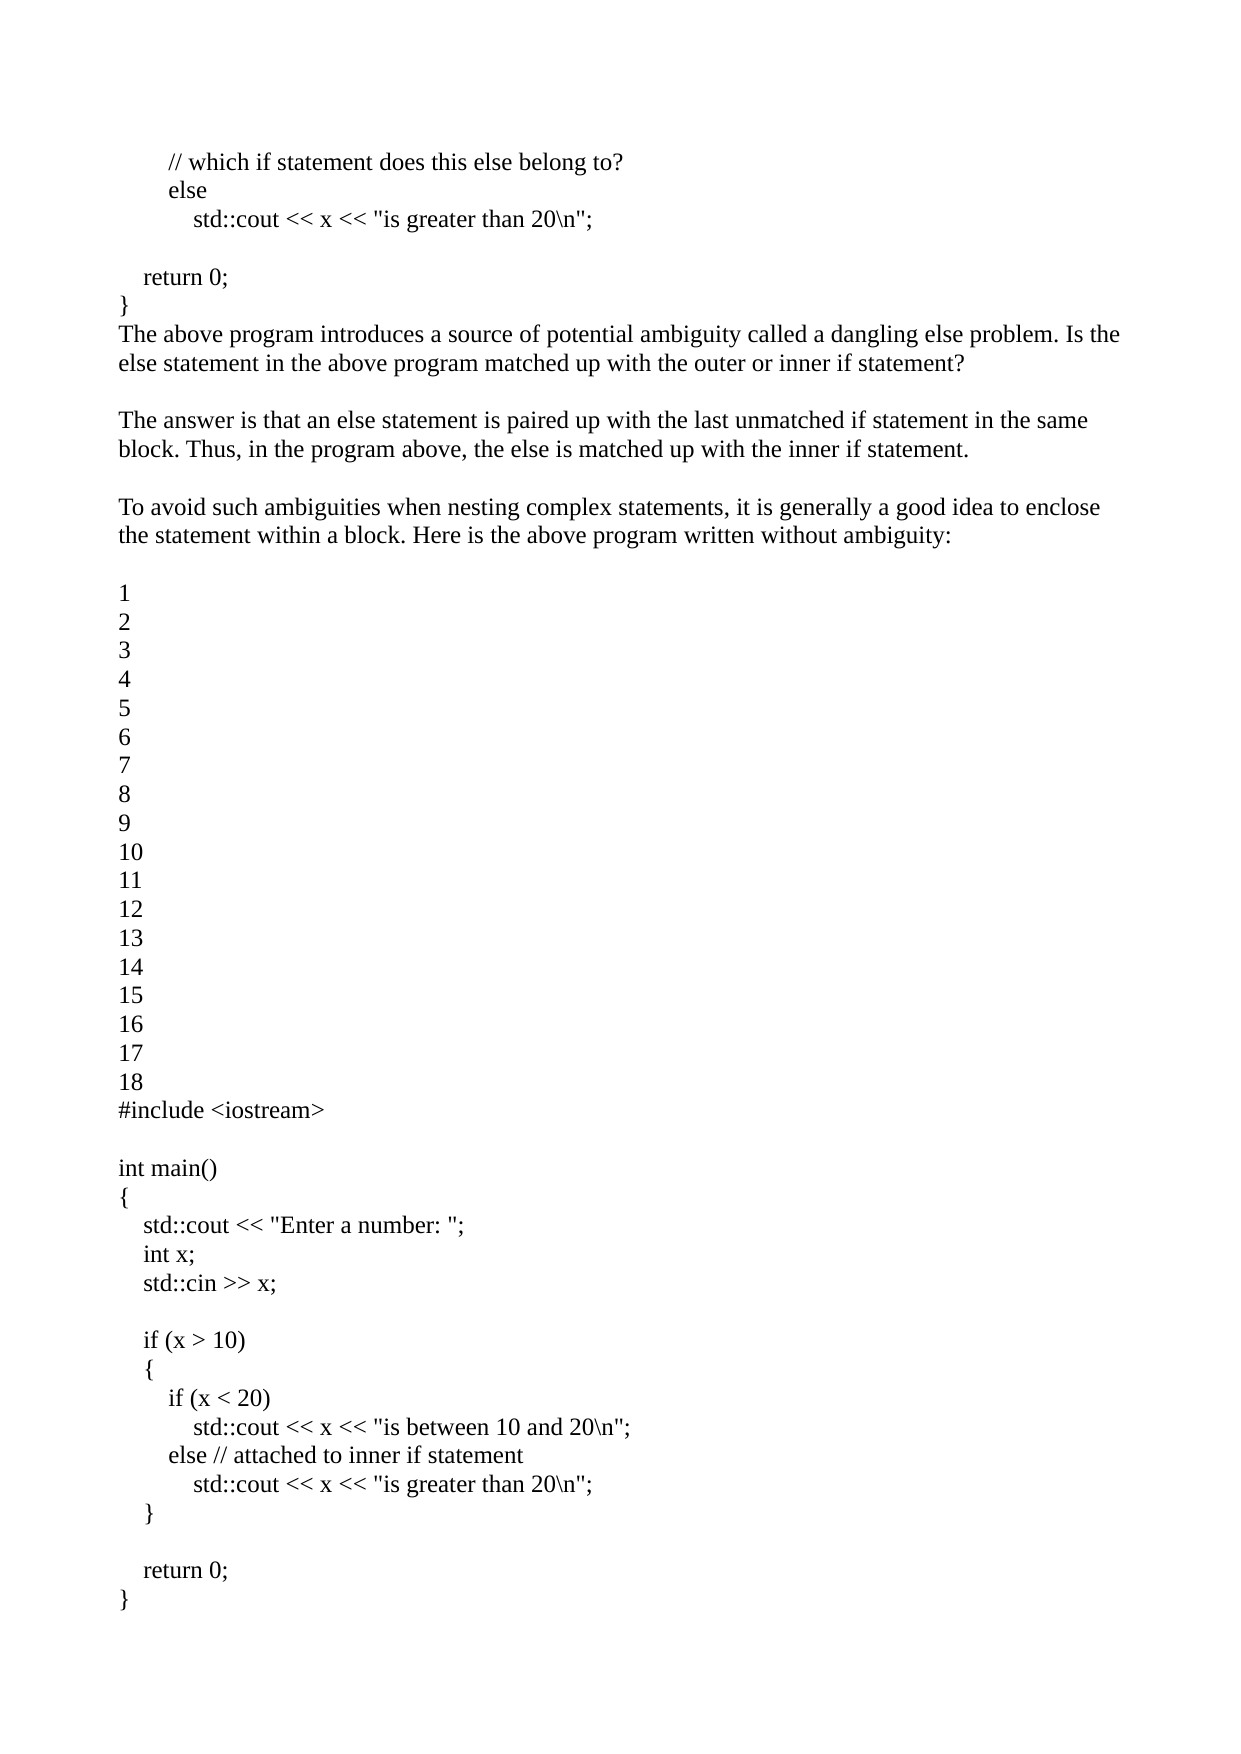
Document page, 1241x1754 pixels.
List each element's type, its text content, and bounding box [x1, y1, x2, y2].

text } [118, 1584, 1122, 1613]
text 13 [118, 923, 1122, 952]
text 10 [118, 837, 1122, 866]
text 2 [118, 607, 1122, 636]
text 11 [118, 866, 1122, 894]
text 1 [118, 578, 1122, 607]
text std::cin >> x; [118, 1268, 1122, 1297]
text } [118, 291, 1122, 319]
text 8 [118, 779, 1122, 808]
text 17 [118, 1038, 1122, 1067]
text } [118, 1498, 1122, 1527]
text 7 [118, 751, 1122, 779]
text // which if statement does this else belong to? [118, 147, 1122, 176]
text int main() [118, 1153, 1122, 1182]
text 16 [118, 1009, 1122, 1038]
text std::cout << "Enter a number: "; [118, 1211, 1122, 1239]
text { [118, 1354, 1122, 1383]
text 12 [118, 894, 1122, 923]
text The answer is that an else statement is paired up with the last unmatched if statement in the same block. Thus, in the program above, the else is matched up with the inner if statement. [118, 406, 1122, 463]
text 15 [118, 981, 1122, 1009]
text 14 [118, 952, 1122, 981]
text #include <iostream> [118, 1096, 1122, 1124]
text if (x > 10) [118, 1326, 1122, 1354]
text 9 [118, 808, 1122, 837]
text 4 [118, 664, 1122, 693]
text return 0; [118, 262, 1122, 291]
text return 0; [118, 1556, 1122, 1584]
text 6 [118, 722, 1122, 751]
text std::cout << x << "is between 10 and 20\n"; [118, 1412, 1122, 1441]
text std::cout << x << "is greater than 20\n"; [118, 204, 1122, 233]
text The above program introduces a source of potential ambiguity called a dangling else problem. Is the else statement in the above program matched up with the outer or inner if statement? [118, 319, 1122, 377]
text 5 [118, 693, 1122, 722]
text else // attached to inner if statement [118, 1441, 1122, 1469]
text 3 [118, 636, 1122, 664]
text int x; [118, 1239, 1122, 1268]
text { [118, 1182, 1122, 1211]
text To avoid such ambiguities when nesting complex statements, it is generally a good idea to enclose the statement within a block. Here is the above program written without ambiguity: [118, 492, 1122, 549]
text 18 [118, 1067, 1122, 1096]
text std::cout << x << "is greater than 20\n"; [118, 1469, 1122, 1498]
text if (x < 20) [118, 1383, 1122, 1412]
text else [118, 176, 1122, 204]
